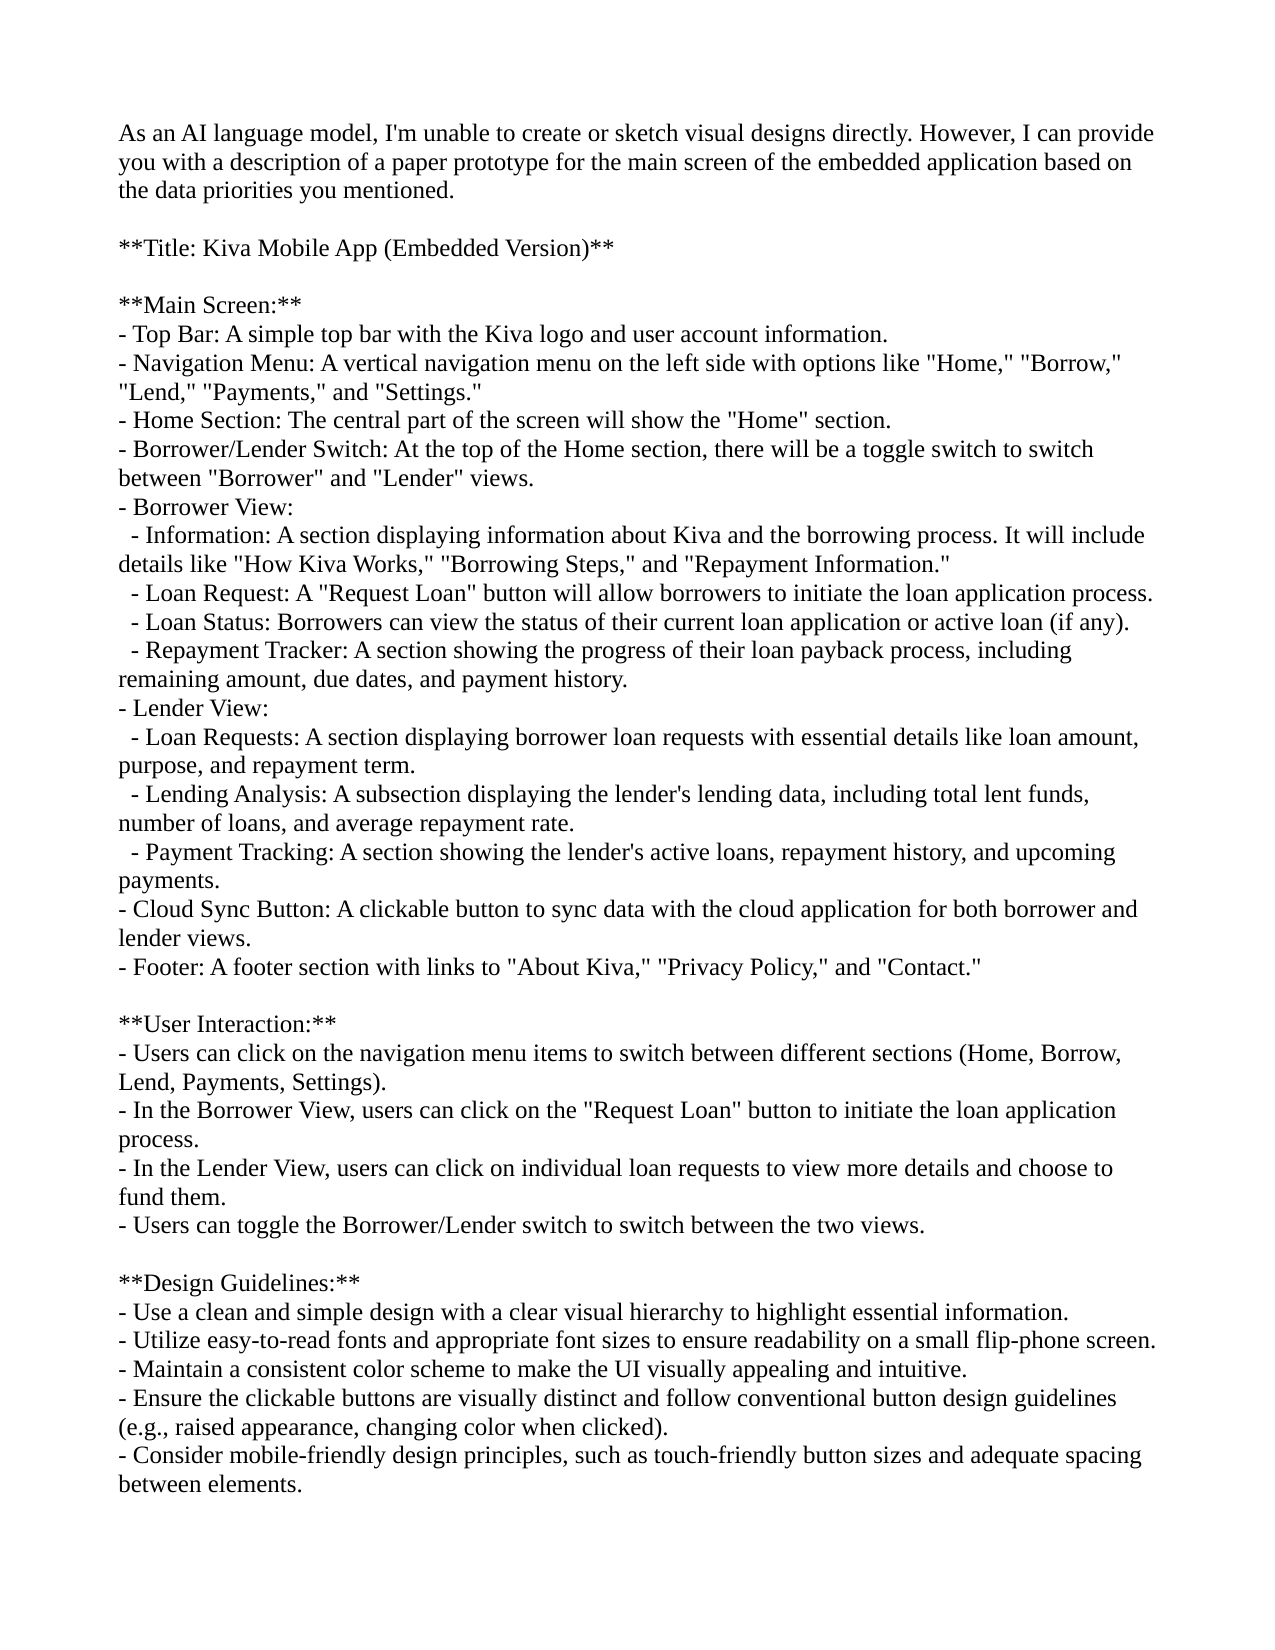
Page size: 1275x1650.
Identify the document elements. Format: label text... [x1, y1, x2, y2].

text - Top Bar: A simple top bar with the Kiva logo and user account information. [118, 319, 1157, 348]
text - Users can toggle the Borrower/Lender switch to switch between the two views. [118, 1211, 1157, 1239]
text - Consider mobile-friendly design principles, such as touch-friendly button sizes and adequate spacing between elements. [118, 1441, 1157, 1498]
text - Loan Status: Borrowers can view the status of their current loan application or active loan (if any). [118, 607, 1157, 636]
text - Borrower/Lender Switch: At the top of the Home section, there will be a toggle switch to switch between "Borrower" and "Lender" views. [118, 434, 1157, 492]
text - In the Borrower View, users can click on the "Request Loan" button to initiate the loan application process. [118, 1096, 1157, 1153]
text - Cloud Sync Button: A clickable button to sync data with the cloud application for both borrower and lender views. [118, 894, 1157, 952]
text - Maintain a consistent color scheme to make the UI visually appealing and intuitive. [118, 1354, 1157, 1383]
text - Loan Requests: A section displaying borrower loan requests with essential details like loan amount, purpose, and repayment term. [118, 722, 1157, 779]
text - Information: A section displaying information about Kiva and the borrowing process. It will include details like "How Kiva Works," "Borrowing Steps," and "Repayment Information." [118, 521, 1157, 578]
text **Main Screen:** [118, 291, 1157, 319]
text As an AI language model, I'm unable to create or sketch visual designs directly. However, I can provide you with a description of a paper prototype for the main screen of the embedded application based on the data priorities you mentioned. [118, 118, 1157, 204]
text - Users can click on the navigation menu items to switch between different sections (Home, Borrow, Lend, Payments, Settings). [118, 1038, 1157, 1096]
text - Use a clean and simple design with a clear visual hierarchy to highlight essential information. [118, 1297, 1157, 1326]
text - In the Lender View, users can click on individual loan requests to view more details and choose to fund them. [118, 1153, 1157, 1211]
text - Lending Analysis: A subsection displaying the lender's lending data, including total lent funds, number of loans, and average repayment rate. [118, 779, 1157, 837]
text - Home Section: The central part of the screen will show the "Home" section. [118, 406, 1157, 434]
text - Footer: A footer section with links to "About Kiva," "Privacy Policy," and "Contact." [118, 952, 1157, 981]
text - Utilize easy-to-read fonts and appropriate font sizes to ensure readability on a small flip-phone screen. [118, 1326, 1157, 1354]
text **User Interaction:** [118, 1009, 1157, 1038]
text **Design Guidelines:** [118, 1268, 1157, 1297]
text - Payment Tracking: A section showing the lender's active loans, repayment history, and upcoming payments. [118, 837, 1157, 894]
text - Borrower View: [118, 492, 1157, 521]
text - Ensure the clickable buttons are visually distinct and follow conventional button design guidelines (e.g., raised appearance, changing color when clicked). [118, 1383, 1157, 1441]
text - Lender View: [118, 693, 1157, 722]
text - Repayment Tracker: A section showing the progress of their loan payback process, including remaining amount, due dates, and payment history. [118, 636, 1157, 693]
text **Title: Kiva Mobile App (Embedded Version)** [118, 233, 1157, 262]
text - Navigation Menu: A vertical navigation menu on the left side with options like "Home," "Borrow," "Lend," "Payments," and "Settings." [118, 348, 1157, 406]
text - Loan Request: A "Request Loan" button will allow borrowers to initiate the loan application process. [118, 578, 1157, 607]
